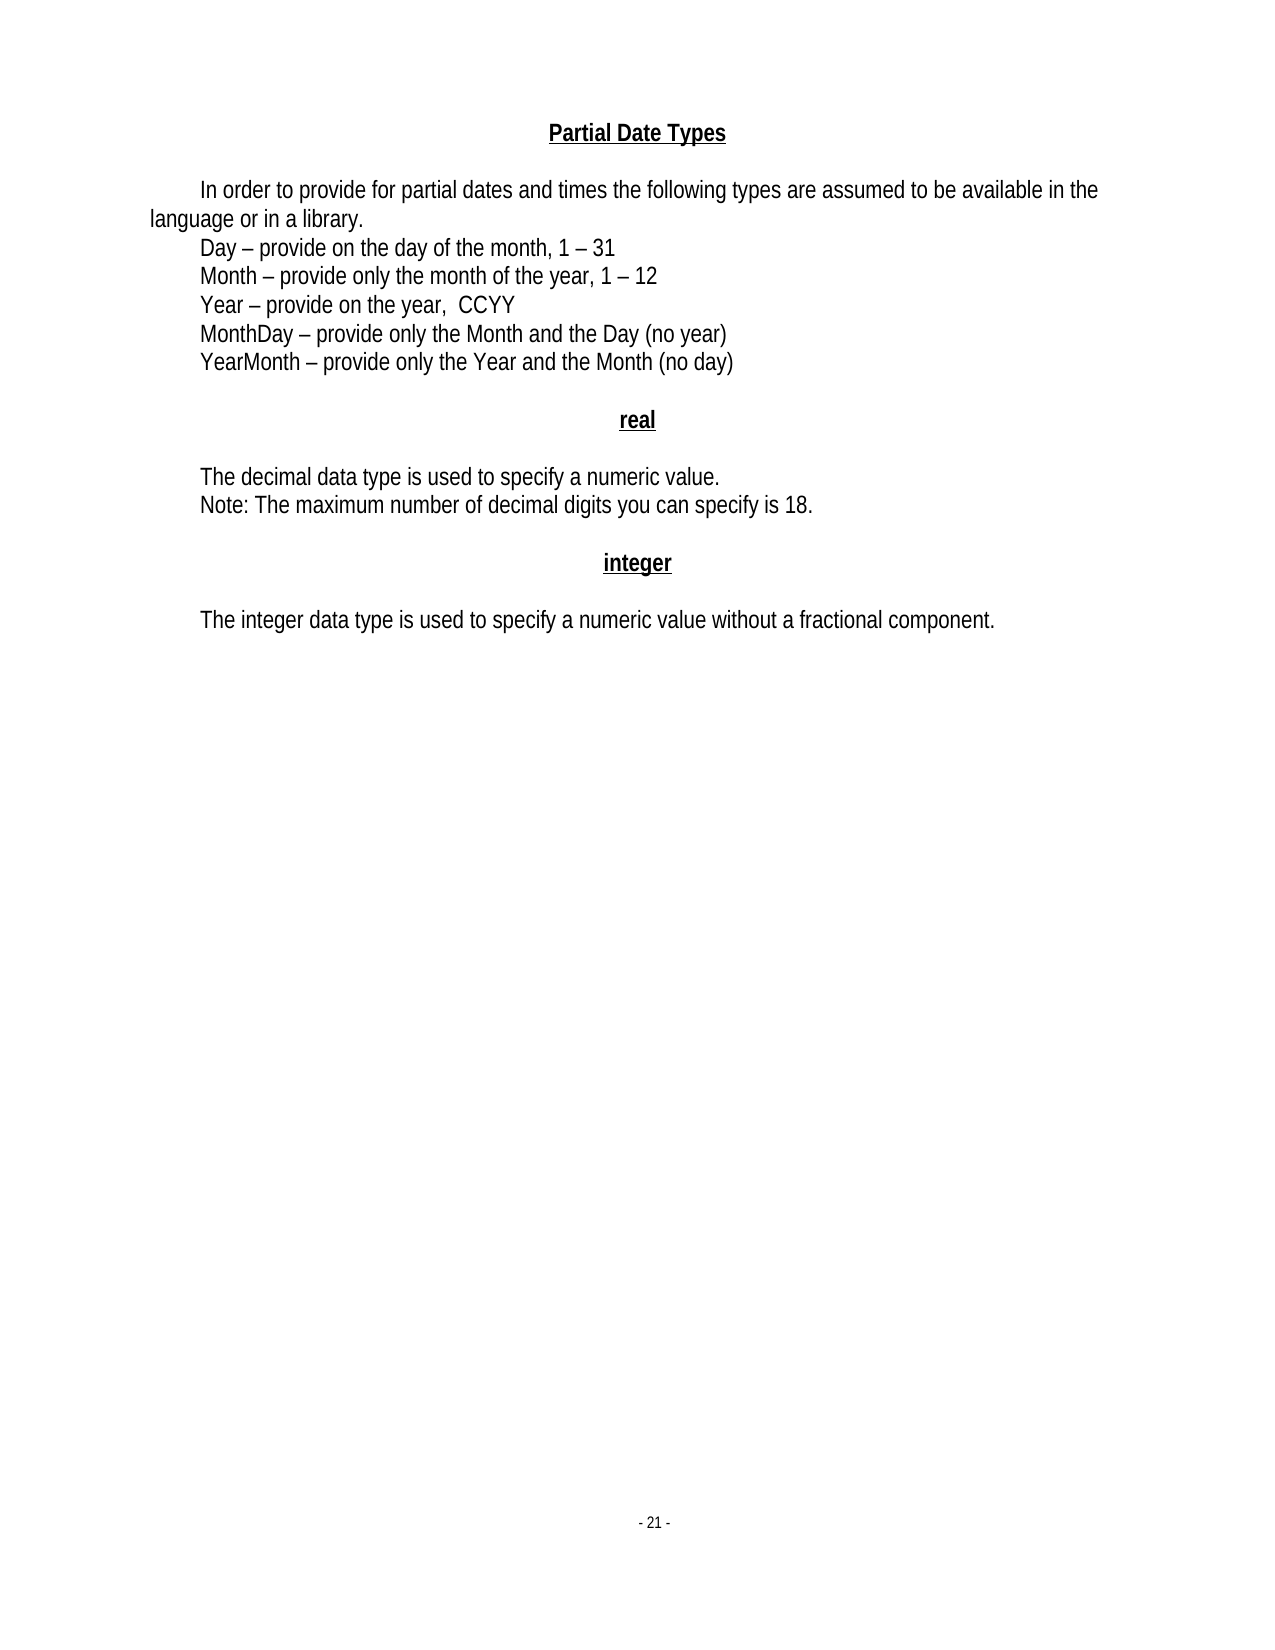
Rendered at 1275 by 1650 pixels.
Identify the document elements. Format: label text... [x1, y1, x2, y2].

text In order to provide for partial dates and times the following types are assumed to be available in the language or in a library. [150, 175, 1125, 233]
text Day – provide on the day of the month, 1 – 31 [150, 233, 1125, 261]
text MonthDay – provide only the Month and the Day (no year) [150, 319, 1125, 347]
subtitle integer [150, 548, 1125, 576]
text Month – provide only the month of the year, 1 – 12 [150, 261, 1125, 290]
subtitle real [150, 404, 1125, 433]
text YearMonth – provide only the Year and the Month (no day) [150, 347, 1125, 376]
text The decimal data type is used to specify a numeric value. [150, 462, 1125, 491]
subtitle Partial Date Types [150, 118, 1125, 147]
text Note: The maximum number of decimal digits you can specify is 18. [150, 491, 1125, 519]
text The integer data type is used to specify a numeric value without a fractional component. [150, 605, 1125, 634]
text Year – provide on the year, CCYY [150, 290, 1125, 319]
